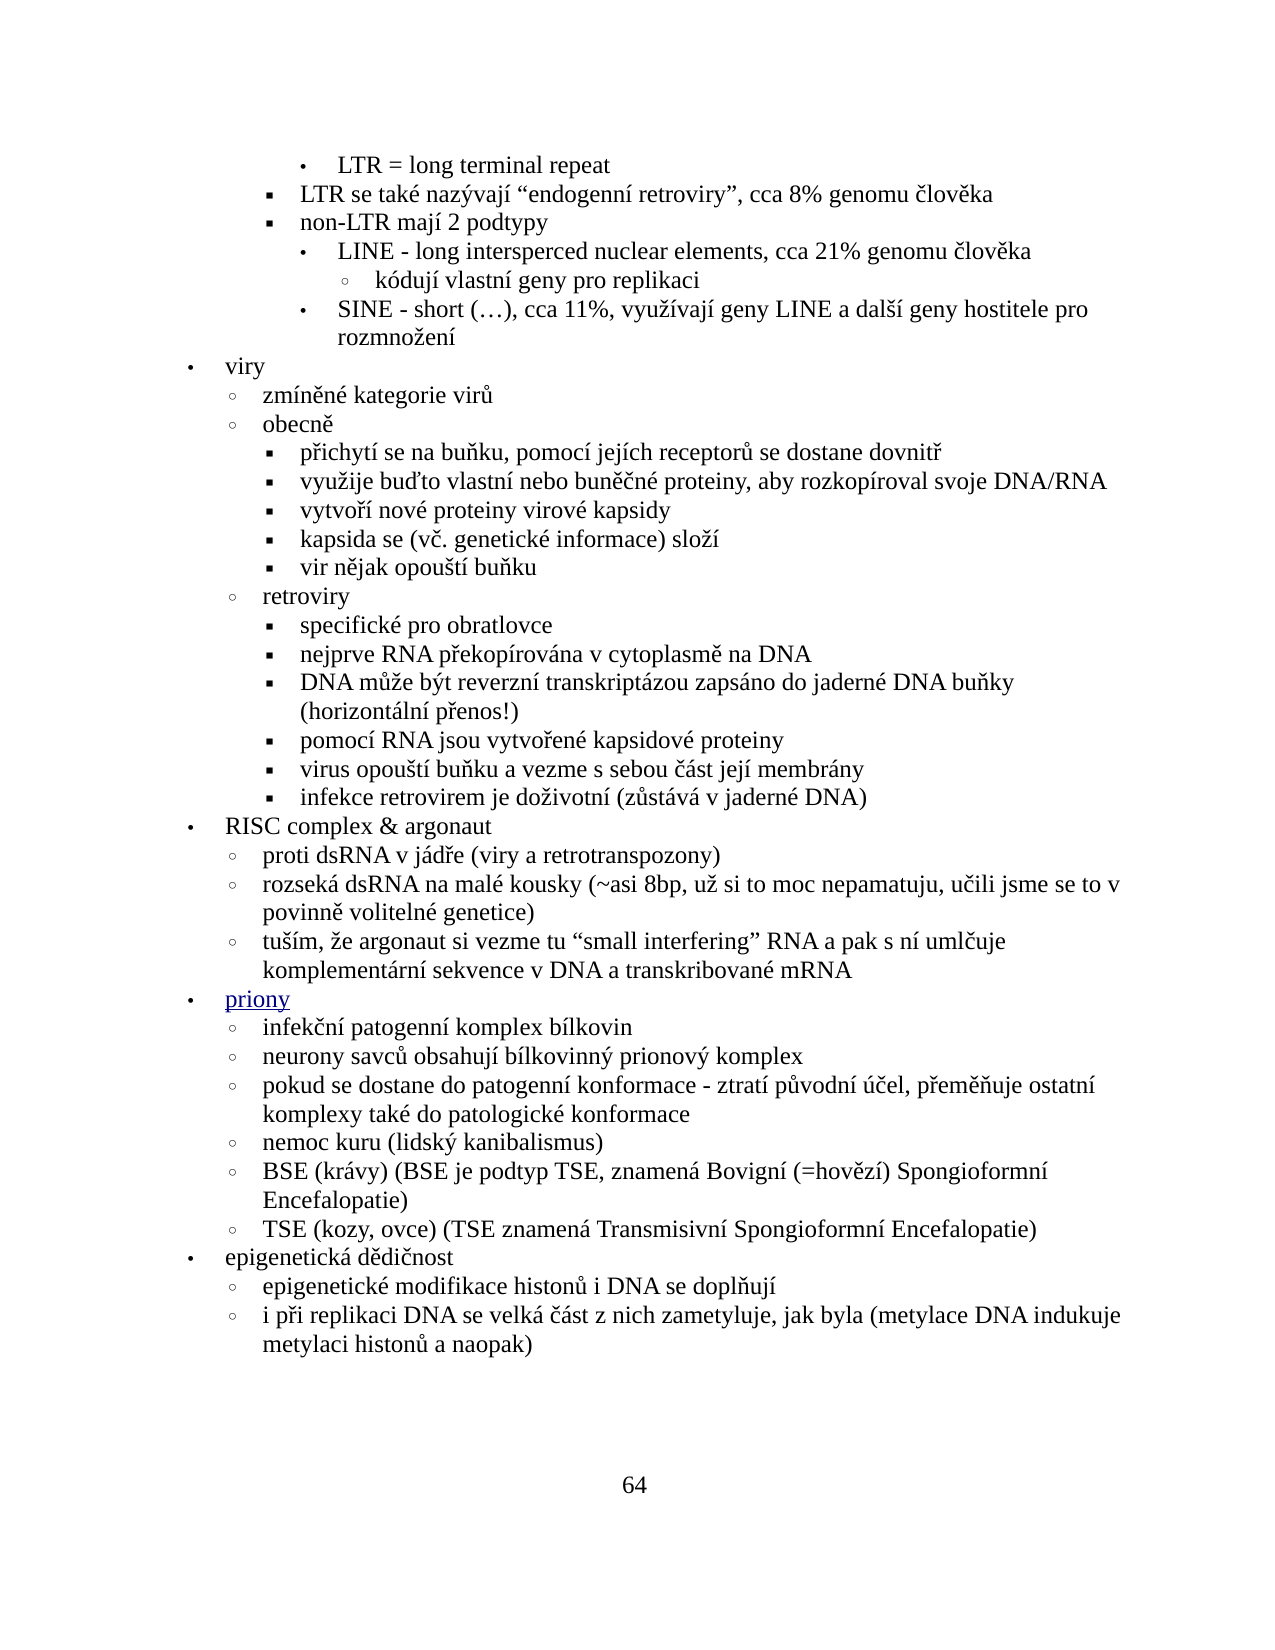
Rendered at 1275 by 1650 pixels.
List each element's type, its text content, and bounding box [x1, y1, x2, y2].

list využije buďto vlastní nebo buněčné proteiny, aby rozkopíroval svoje DNA/RNA [262, 466, 1125, 495]
list neurony savců obsahují bílkovinný prionový komplex [225, 1041, 1125, 1070]
list LINE - long intersperced nuclear elements, cca 21% genomu člověka [300, 236, 1125, 265]
list proti dsRNA v jádře (viry a retrotranspozony) [225, 840, 1125, 869]
list epigenetické modifikace histonů i DNA se doplňují [225, 1271, 1125, 1300]
list infekční patogenní komplex bílkovin [225, 1012, 1125, 1041]
list obecně [225, 409, 1125, 437]
list infekce retrovirem je doživotní (zůstává v jaderné DNA) [262, 782, 1125, 811]
list nemoc kuru (lidský kanibalismus) [225, 1127, 1125, 1156]
list vir nějak opouští buňku [262, 552, 1125, 581]
list tuším, že argonaut si vezme tu “small interfering” RNA a pak s ní umlčuje komplementární sekvence v DNA a transkribované mRNA [225, 926, 1125, 984]
list LTR se také nazývají “endogenní retroviry”, cca 8% genomu člověka [262, 179, 1125, 207]
list pokud se dostane do patogenní konformace - ztratí původní účel, přeměňuje ostatní komplexy také do patologické konformace [225, 1070, 1125, 1127]
list i při replikaci DNA se velká část z nich zametyluje, jak byla (metylace DNA indukuje metylaci histonů a naopak) [225, 1300, 1125, 1357]
list zmíněné kategorie virů [225, 380, 1125, 409]
list kódují vlastní geny pro replikaci [337, 265, 1125, 294]
list rozseká dsRNA na malé kousky (~asi 8bp, už si to moc nepamatuju, učili jsme se to v povinně volitelné genetice) [225, 869, 1125, 926]
list virus opouští buňku a vezme s sebou část její membrány [262, 754, 1125, 782]
list RISC complex & argonaut [187, 811, 1125, 840]
list kapsida se (vč. genetické informace) složí [262, 524, 1125, 552]
list retroviry [225, 581, 1125, 610]
list vytvoří nové proteiny virové kapsidy [262, 495, 1125, 524]
list pomocí RNA jsou vytvořené kapsidové proteiny [262, 725, 1125, 754]
list viry [187, 351, 1125, 380]
list TSE (kozy, ovce) (TSE znamená Transmisivní Spongioformní Encefalopatie) [225, 1214, 1125, 1242]
list specifické pro obratlovce [262, 610, 1125, 639]
list nejprve RNA překopírována v cytoplasmě na DNA [262, 639, 1125, 667]
list non-LTR mají 2 podtypy [262, 207, 1125, 236]
list LTR = long terminal repeat [300, 150, 1125, 179]
list DNA může být reverzní transkriptázou zapsáno do jaderné DNA buňky (horizontální přenos!) [262, 667, 1125, 725]
list BSE (krávy) (BSE je podtyp TSE, znamená Bovigní (=hovězí) Spongioformní Encefalopatie) [225, 1156, 1125, 1214]
list přichytí se na buňku, pomocí jejích receptorů se dostane dovnitř [262, 437, 1125, 466]
list epigenetická dědičnost [187, 1242, 1125, 1271]
list SINE - short (…), cca 11%, využívají geny LINE a další geny hostitele pro rozmnožení [300, 294, 1125, 351]
list priony [187, 984, 1125, 1012]
